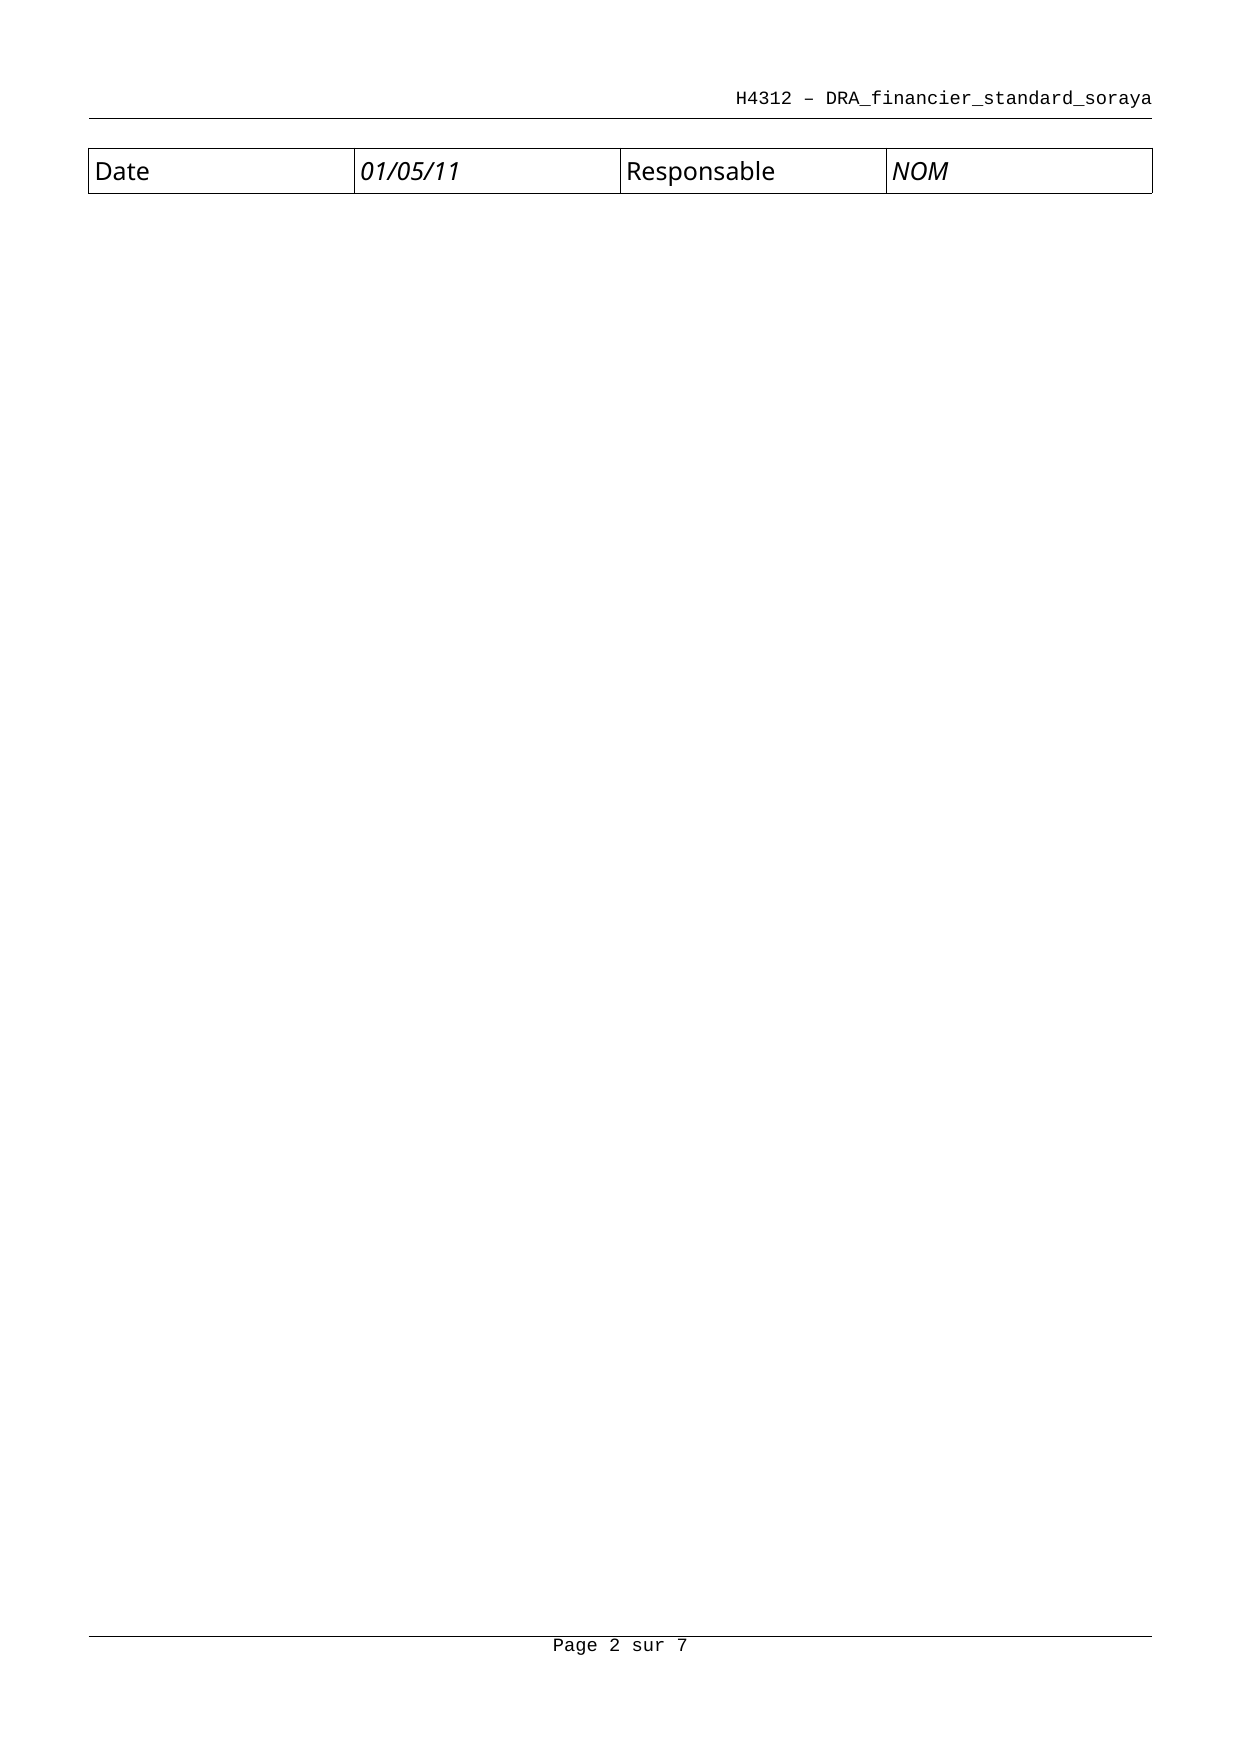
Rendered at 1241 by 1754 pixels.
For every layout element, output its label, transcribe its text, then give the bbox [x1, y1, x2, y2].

table_cell NOM [887, 149, 1152, 193]
table_cell Date [89, 149, 354, 193]
table_cell Responsable [621, 149, 886, 193]
table_cell 01/05/11 [355, 149, 620, 193]
